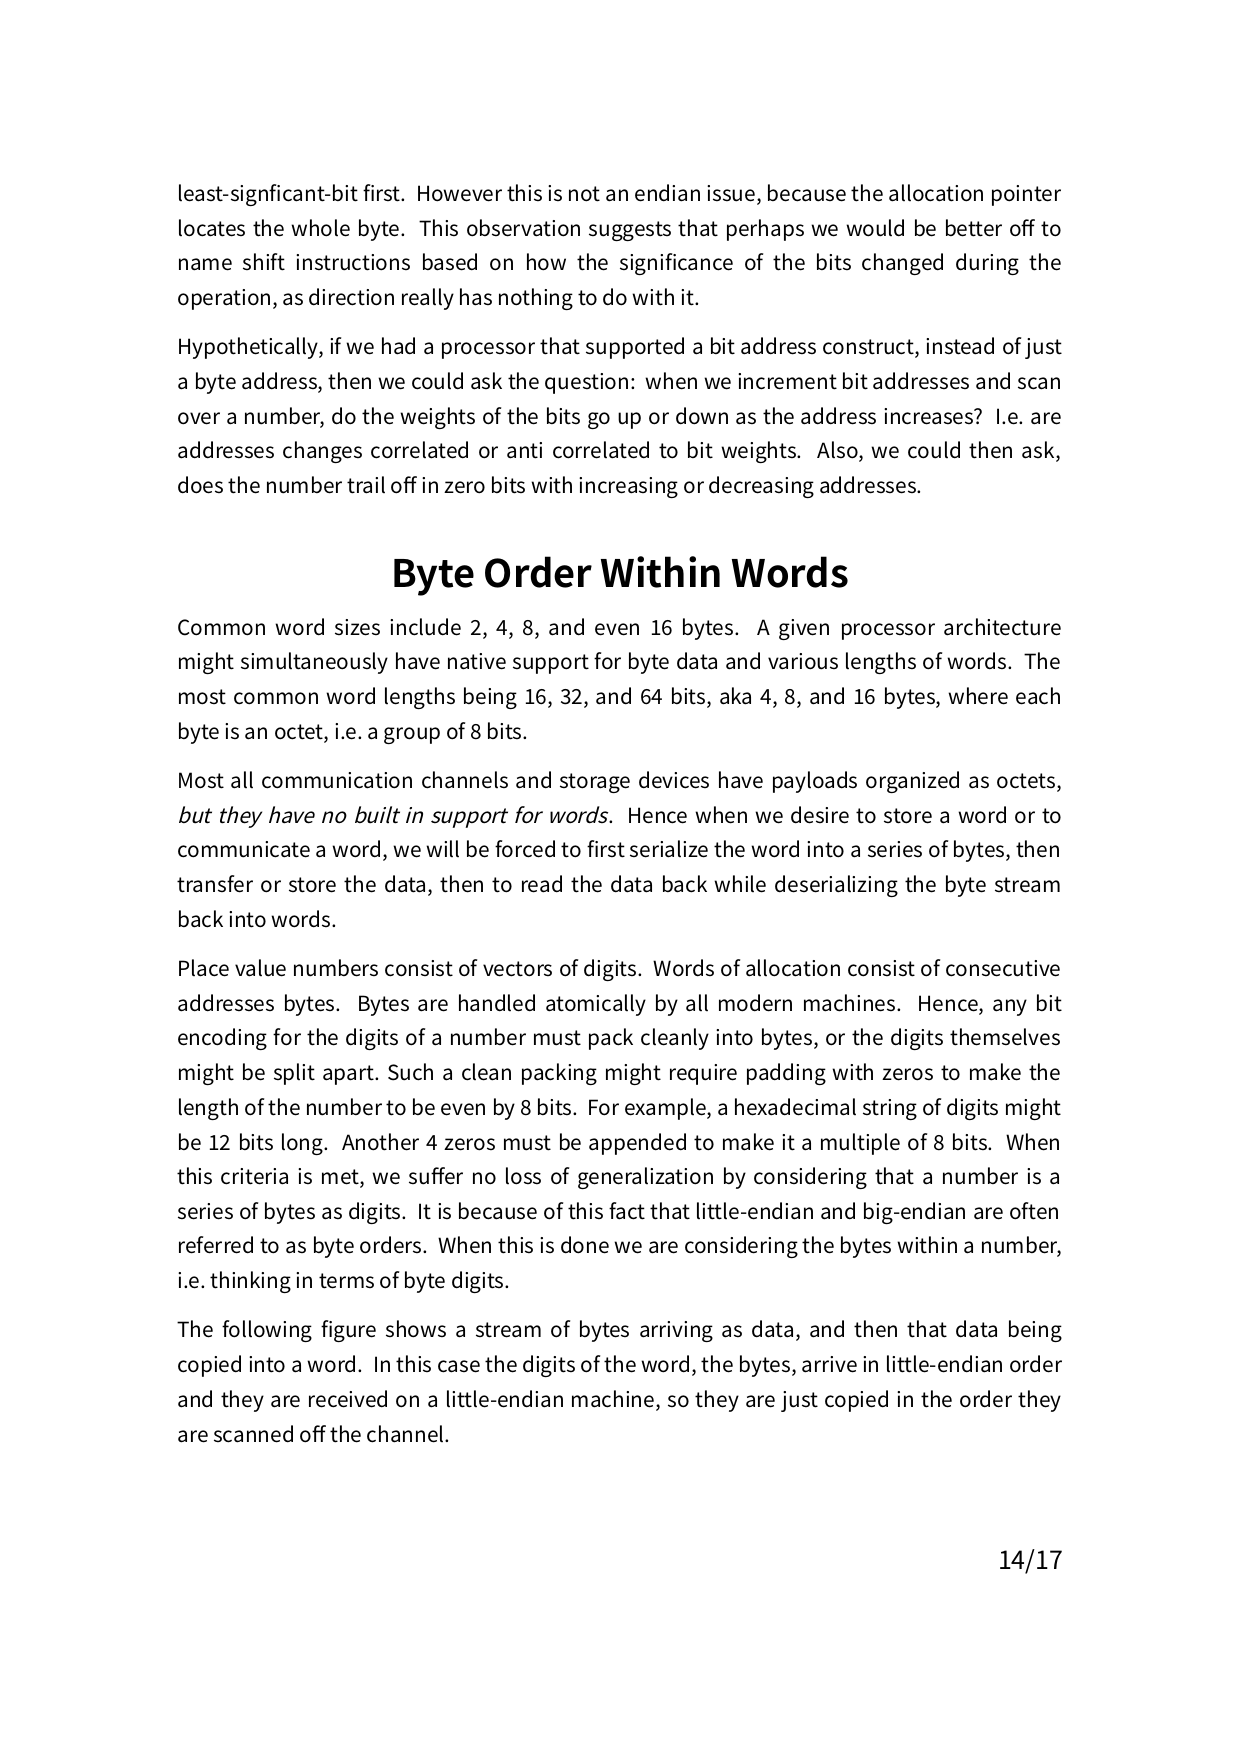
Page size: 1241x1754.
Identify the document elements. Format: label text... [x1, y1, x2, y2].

text Place value numbers consist of vectors of digits. Words of allocation consist of consecutive addresses bytes. Bytes are handled atomically by all modern machines. Hence, any bit encoding for the digits of a number must pack cleanly into bytes, or the digits themselves might be split apart. Such a clean packing might require padding with zeros to make the length of the number to be even by 8 bits. For example, a hexadecimal string of digits might be 12 bits long. Another 4 zeros must be appended to make it a multiple of 8 bits. When this criteria is met, we suffer no loss of generalization by considering that a number is a series of bytes as digits. It is because of this fact that little-endian and big-endian are often referred to as byte orders. When this is done we are considering the bytes within a number, i.e. thinking in terms of byte digits. [177, 952, 1063, 1295]
text The following figure shows a stream of bytes arriving as data, and then that data being copied into a word. In this case the digits of the word, the bytes, arrive in little-endian order and they are received on a little-endian machine, so they are just copied in the order they are scanned off the channel. [177, 1314, 1063, 1448]
text Most all communication channels and storage devices have payloads organized as octets, but they have no built in support for words. Hence when we desire to store a word or to communicate a word, we will be forced to first serialize the word into a series of bytes, then transfer or store the data, then to read the data back while deserializing the byte stream back into words. [177, 764, 1063, 933]
subtitle Byte Order Within Words [177, 543, 1063, 598]
text least-signficant-bit first. However this is not an endian issue, because the allocation pointer locates the whole byte. This observation suggests that perhaps we would be better off to name shift instructions based on how the significance of the bits changed during the operation, as direction really has nothing to do with it. [177, 177, 1063, 311]
text Common word sizes include 2, 4, 8, and even 16 bytes. A given processor architecture might simultaneously have native support for byte data and various lengths of words. The most common word lengths being 16, 32, and 64 bits, aka 4, 8, and 16 bytes, where each byte is an octet, i.e. a group of 8 bits. [177, 611, 1063, 745]
text Hypothetically, if we had a processor that supported a bit address construct, instead of just a byte address, then we could ask the question: when we increment bit addresses and scan over a number, do the weights of the bits go up or down as the address increases? I.e. are addresses changes correlated or anti correlated to bit weights. Also, we could then ask, does the number trail off in zero bits with increasing or decreasing addresses. [177, 331, 1063, 499]
